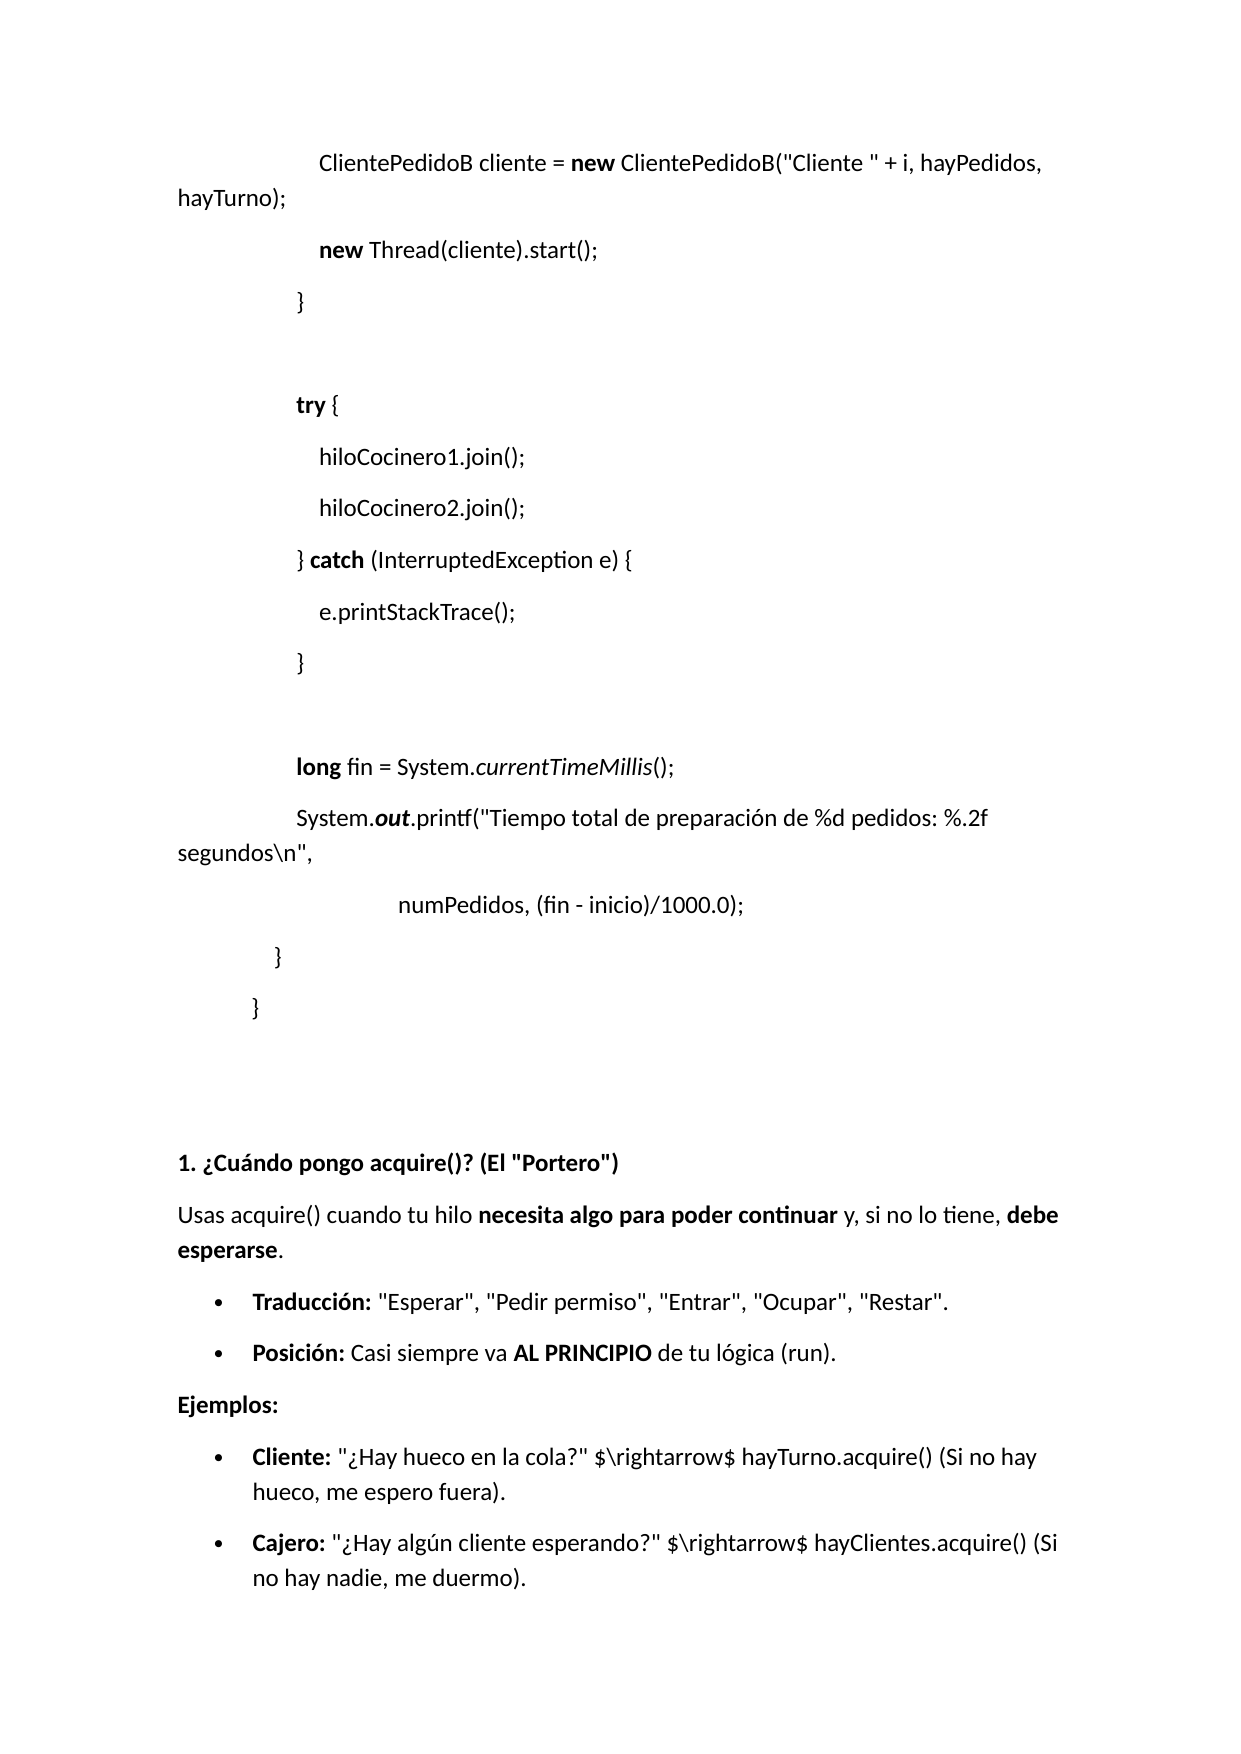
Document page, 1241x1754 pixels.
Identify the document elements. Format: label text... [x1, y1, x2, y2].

list Cajero: "¿Hay algún cliente esperando?" $\rightarrow$ hayClientes.acquire() (Si no hay nadie, me duermo). [215, 1528, 1063, 1593]
text 1. ¿Cuándo pongo acquire()? (El "Portero") [177, 1148, 1063, 1178]
text try { [177, 389, 1063, 420]
text Ejemplos: [177, 1389, 1063, 1420]
text e.printStackTrace(); [177, 596, 1063, 626]
list Cliente: "¿Hay hueco en la cola?" $\rightarrow$ hayTurno.acquire() (Si no hay hueco, me espero fuera). [215, 1441, 1063, 1506]
text System.out.printf("Tiempo total de preparación de %d pedidos: %.2f segundos\n", [177, 803, 1063, 868]
text hiloCocinero1.join(); [177, 441, 1063, 471]
text } catch (InterruptedException e) { [177, 544, 1063, 575]
text } [177, 993, 1063, 1023]
text numPedidos, (fin - inicio)/1000.0); [177, 889, 1063, 920]
text new Thread(cliente).start(); [177, 234, 1063, 265]
list Traducción: "Esperar", "Pedir permiso", "Entrar", "Ocupar", "Restar". [215, 1286, 1063, 1316]
text hiloCocinero2.join(); [177, 493, 1063, 523]
text } [177, 286, 1063, 316]
text long fin = System.currentTimeMillis(); [177, 751, 1063, 781]
text Usas acquire() cuando tu hilo necesita algo para poder continuar y, si no lo tiene, debe esperarse. [177, 1199, 1063, 1265]
list Posición: Casi siempre va AL PRINCIPIO de tu lógica (run). [215, 1338, 1063, 1368]
text ClientePedidoB cliente = new ClientePedidoB("Cliente " + i, hayPedidos, hayTurno); [177, 148, 1063, 213]
text } [177, 648, 1063, 678]
text } [177, 941, 1063, 971]
